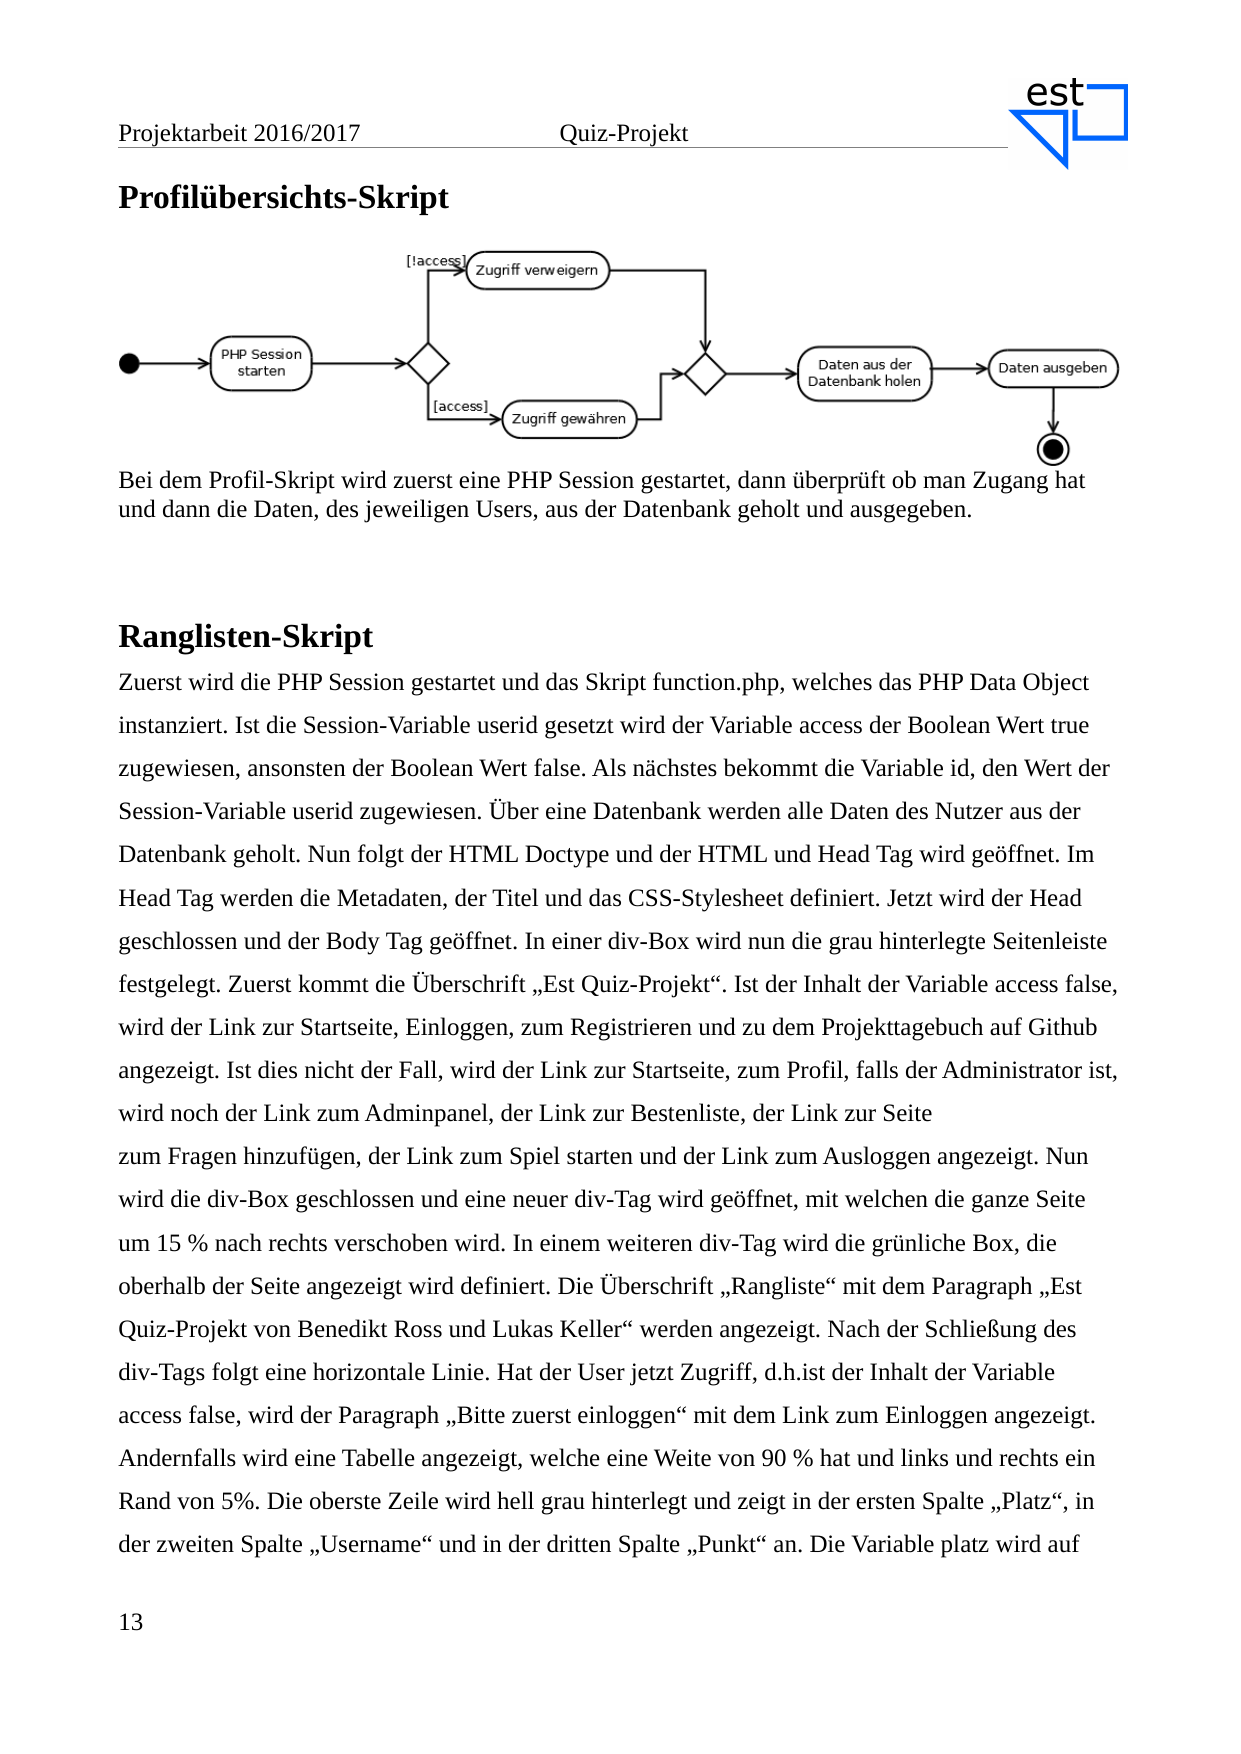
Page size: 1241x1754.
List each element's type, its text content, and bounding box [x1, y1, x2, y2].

text Bei dem Profil-Skript wird zuerst eine PHP Session gestartet, dann überprüft ob man Zugang hat und dann die Daten, des jeweiligen Users, aus der Datenbank geholt und ausgegeben. [118, 466, 1122, 523]
subtitle Ranglisten-Skript [118, 616, 1122, 654]
picture [1008, 78, 1128, 170]
picture [118, 227, 1123, 466]
text zum Fragen hinzufügen, der Link zum Spiel starten und der Link zum Ausloggen angezeigt. Nun wird die div-Box geschlossen und eine neuer div-Tag wird geöffnet, mit welchen die ganze Seite um 15 % nach rechts verschoben wird. In einem weiteren div-Tag wird die grünliche Box, die oberhalb der Seite angezeigt wird definiert. Die Überschrift „Rangliste“ mit dem Paragraph „Est Quiz-Projekt von Benedikt Ross und Lukas Keller“ werden angezeigt. Nach der Schließung des div-Tags folgt eine horizontale Linie. Hat der User jetzt Zugriff, d.h.ist der Inhalt der Variable access false, wird der Paragraph „Bitte zuerst einloggen“ mit dem Link zum Einloggen angezeigt. [118, 1141, 1122, 1429]
text Andernfalls wird eine Tabelle angezeigt, welche eine Weite von 90 % hat und links und rechts ein Rand von 5%. Die oberste Zeile wird hell grau hinterlegt und zeigt in der ersten Spalte „Platz“, in der zweiten Spalte „Username“ und in der dritten Spalte „Punkt“ an. Die Variable platz wird auf [118, 1443, 1122, 1558]
subtitle Profilübersichts-Skript [118, 177, 1122, 215]
text Zuerst wird die PHP Session gestartet und das Skript function.php, welches das PHP Data Object instanziert. Ist die Session-Variable userid gesetzt wird der Variable access der Boolean Wert true zugewiesen, ansonsten der Boolean Wert false. Als nächstes bekommt die Variable id, den Wert der Session-Variable userid zugewiesen. Über eine Datenbank werden alle Daten des Nutzer aus der Datenbank geholt. Nun folgt der HTML Doctype und der HTML und Head Tag wird geöffnet. Im Head Tag werden die Metadaten, der Titel und das CSS-Stylesheet definiert. Jetzt wird der Head geschlossen und der Body Tag geöffnet. In einer div-Box wird nun die grau hinterlegte Seitenleiste festgelegt. Zuerst kommt die Überschrift „Est Quiz-Projekt“. Ist der Inhalt der Variable access false, wird der Link zur Startseite, Einloggen, zum Registrieren und zu dem Projekttagebuch auf Github angezeigt. Ist dies nicht der Fall, wird der Link zur Startseite, zum Profil, falls der Administrator ist, wird noch der Link zum Adminpanel, der Link zur Bestenliste, der Link zur Seite [118, 667, 1122, 1127]
